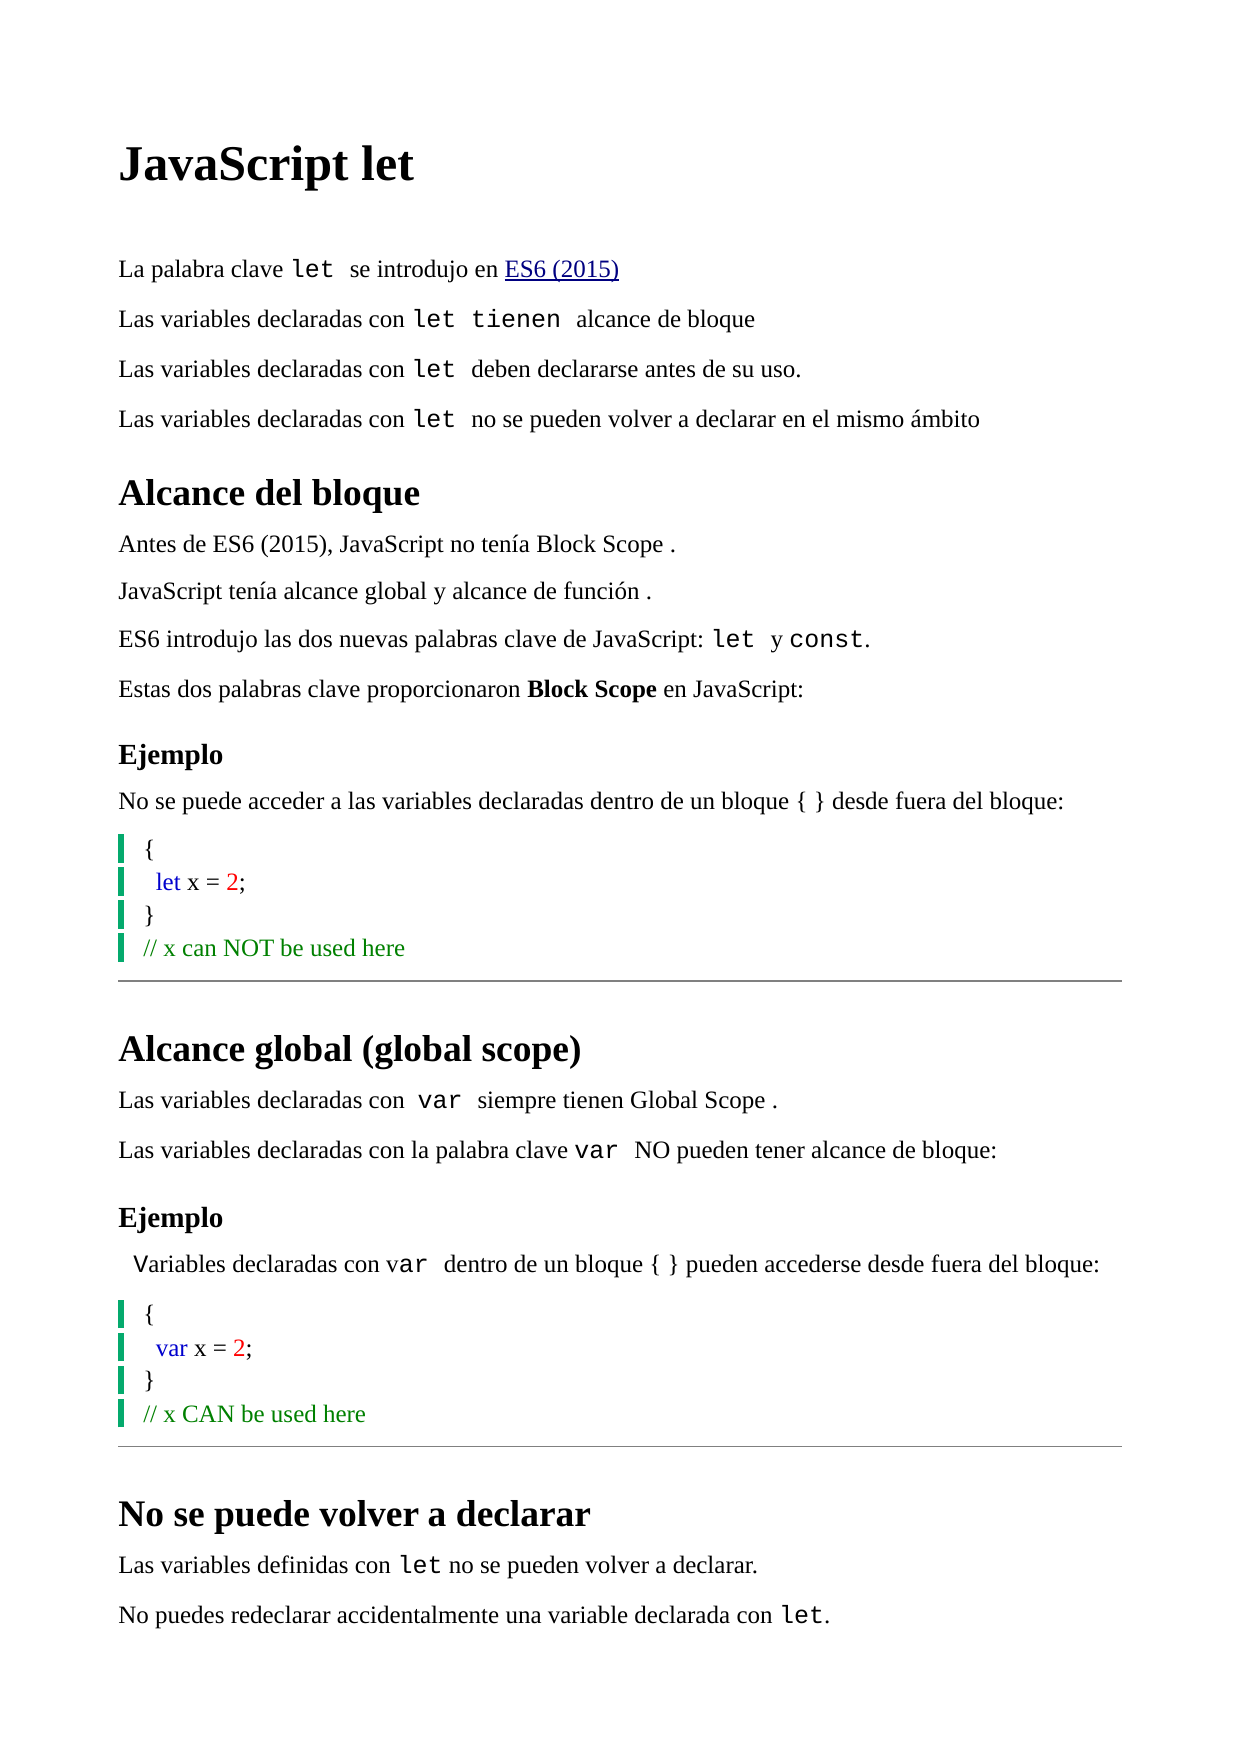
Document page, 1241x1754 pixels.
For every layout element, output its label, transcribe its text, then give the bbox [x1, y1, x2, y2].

text No puedes redeclarar accidentalmente una variable declarada con let. [118, 1600, 1122, 1631]
text ES6 introdujo las dos nuevas palabras clave de JavaScript: let y const. [118, 624, 1122, 655]
text Las variables declaradas con var siempre tienen Global Scope . [118, 1085, 1122, 1116]
subtitle No se puede volver a declarar [118, 1492, 1122, 1535]
text Las variables definidas con let no se pueden volver a declarar. [118, 1550, 1122, 1581]
text Las variables declaradas con let no se pueden volver a declarar en el mismo ámbito [118, 404, 1122, 435]
text { var x = 2; } // x CAN be used here [118, 1299, 1122, 1427]
text No se puede acceder a las variables declaradas dentro de un bloque { } desde fuera del bloque: [118, 786, 1122, 815]
subtitle Ejemplo [118, 737, 1122, 771]
text JavaScript tenía alcance global y alcance de función . [118, 576, 1122, 605]
subtitle Alcance global (global scope) [118, 1026, 1122, 1069]
text Antes de ES6 (2015), JavaScript no tenía Block Scope . [118, 529, 1122, 558]
text Las variables declaradas con let deben declararse antes de su uso. [118, 354, 1122, 385]
subtitle JavaScript let [118, 134, 1122, 191]
subtitle Alcance del bloque [118, 470, 1122, 513]
text Las variables declaradas con la palabra clave var NO pueden tener alcance de bloque: [118, 1135, 1122, 1166]
text La palabra clave let se introdujo en ES6 (2015) [118, 254, 1122, 285]
subtitle Ejemplo [118, 1200, 1122, 1234]
text { let x = 2; } // x can NOT be used here [118, 834, 1122, 962]
text Variables declaradas con var dentro de un bloque { } pueden accederse desde fuera del bloque: [118, 1249, 1122, 1280]
text Estas dos palabras clave proporcionaron Block Scope en JavaScript: [118, 674, 1122, 703]
text Las variables declaradas con let tienen alcance de bloque [118, 304, 1122, 335]
